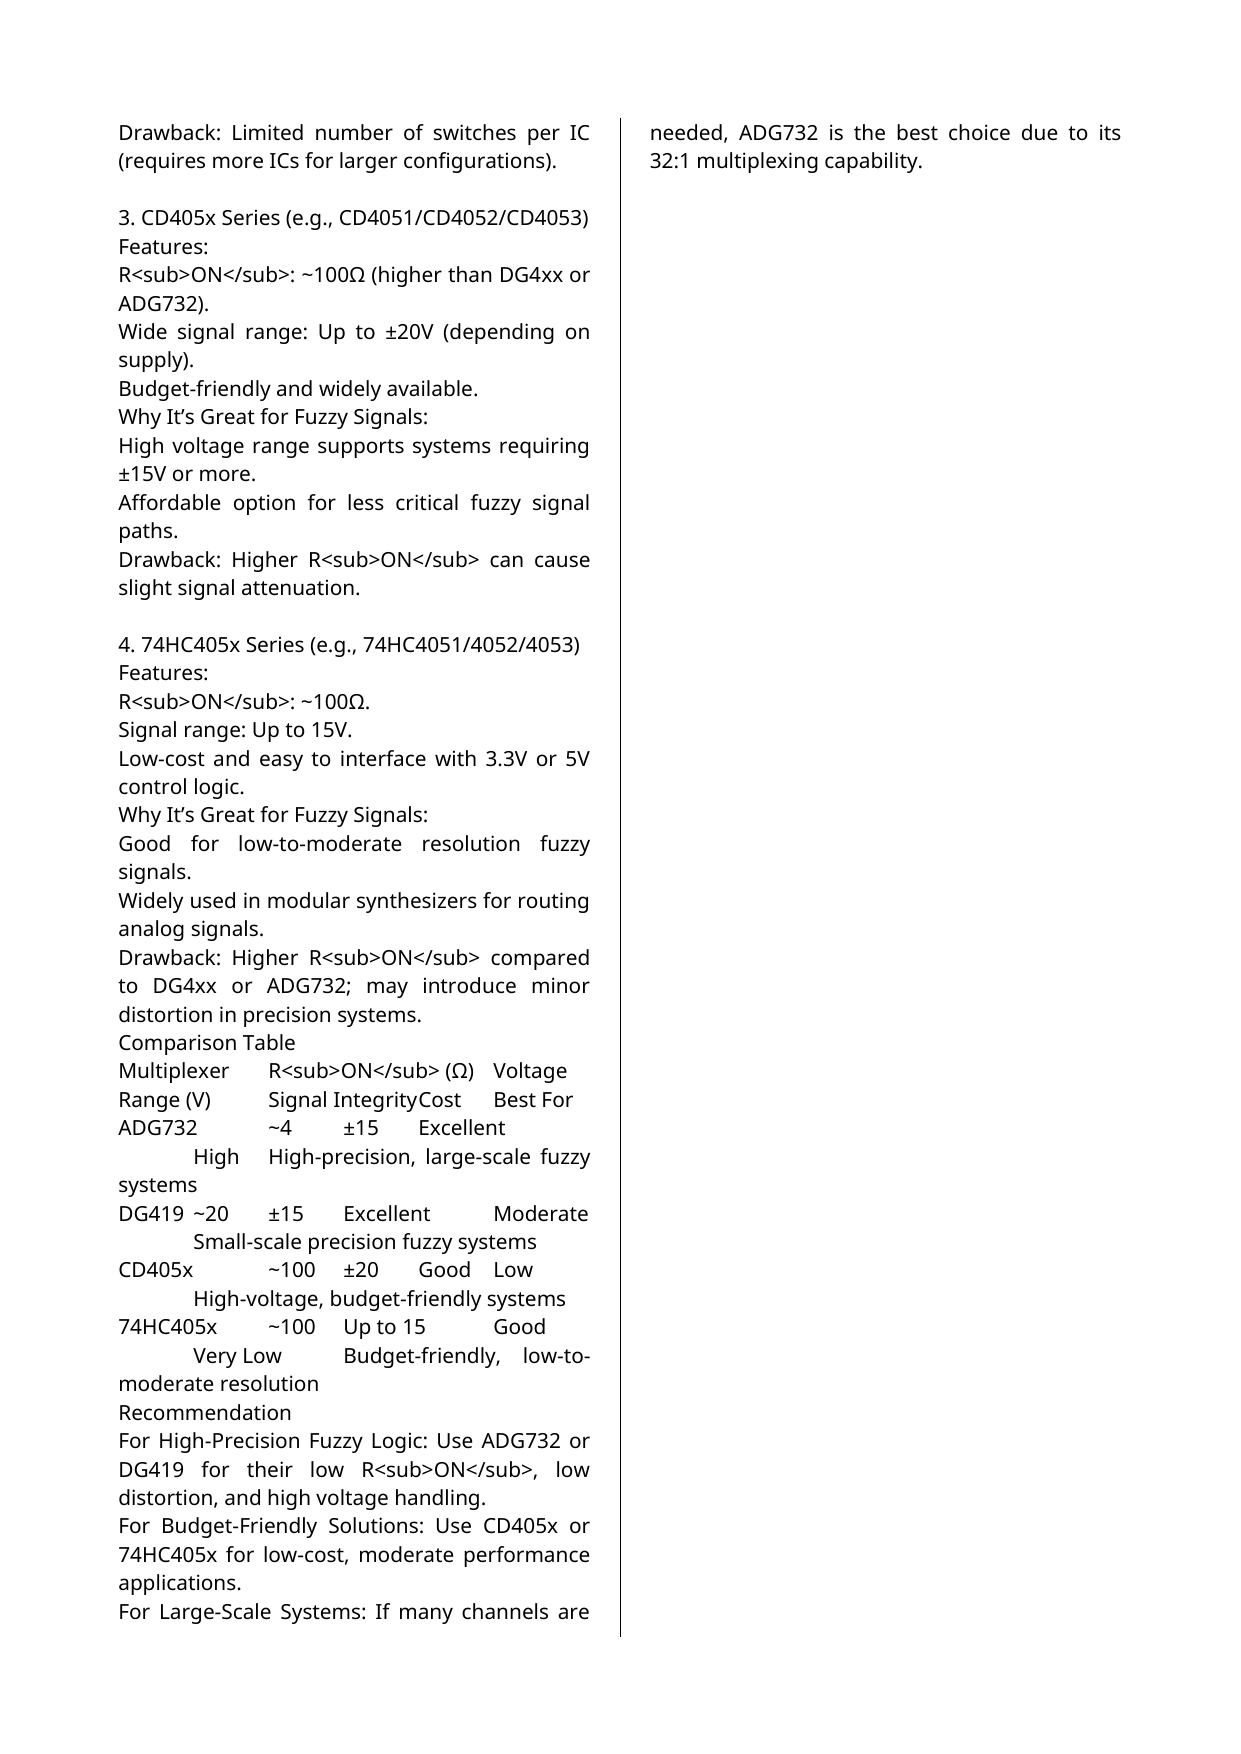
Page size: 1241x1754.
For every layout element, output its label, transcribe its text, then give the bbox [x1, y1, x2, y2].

text Low-cost and easy to interface with 3.3V or 5V control logic. [118, 744, 591, 801]
text 74HC405x ~100 Up to 15 Good Very Low Budget-friendly, low-to-moderate resolution [118, 1312, 591, 1398]
text needed, ADG732 is the best choice due to its 32:1 multiplexing capability. [649, 118, 1122, 175]
text Good for low-to-moderate resolution fuzzy signals. [118, 829, 591, 886]
text 4. 74HC405x Series (e.g., 74HC4051/4052/4053) [118, 630, 591, 658]
text Features: [118, 658, 591, 687]
text Wide signal range: Up to ±20V (depending on supply). [118, 317, 591, 374]
text Drawback: Higher R<sub>ON</sub> compared to DG4xx or ADG732; may introduce minor distortion in precision systems. [118, 943, 591, 1028]
text Widely used in modular synthesizers for routing analog signals. [118, 886, 591, 943]
text Budget-friendly and widely available. [118, 374, 591, 402]
text Why It’s Great for Fuzzy Signals: [118, 801, 591, 829]
text Affordable option for less critical fuzzy signal paths. [118, 488, 591, 545]
text ADG732 ~4 ±15 Excellent High High-precision, large-scale fuzzy systems [118, 1113, 591, 1199]
text Features: [118, 232, 591, 260]
text R<sub>ON</sub>: ~100Ω (higher than DG4xx or ADG732). [118, 260, 591, 317]
text DG419 ~20 ±15 Excellent Moderate Small-scale precision fuzzy systems [118, 1199, 591, 1256]
text CD405x ~100 ±20 Good Low High-voltage, budget-friendly systems [118, 1256, 591, 1312]
text Signal range: Up to 15V. [118, 715, 591, 744]
text Comparison Table [118, 1028, 591, 1057]
text R<sub>ON</sub>: ~100Ω. [118, 687, 591, 715]
text For High-Precision Fuzzy Logic: Use ADG732 or DG419 for their low R<sub>ON</sub>, low distortion, and high voltage handling. [118, 1426, 591, 1512]
text Drawback: Higher R<sub>ON</sub> can cause slight signal attenuation. [118, 545, 591, 602]
text High voltage range supports systems requiring ±15V or more. [118, 431, 591, 488]
text 3. CD405x Series (e.g., CD4051/CD4052/CD4053) [118, 203, 591, 232]
text For Large-Scale Systems: If many channels are [118, 1597, 591, 1625]
text Recommendation [118, 1398, 591, 1426]
text Drawback: Limited number of switches per IC (requires more ICs for larger configurations). [118, 118, 591, 175]
text Multiplexer R<sub>ON</sub> (Ω) Voltage Range (V) Signal Integrity Cost Best For [118, 1057, 591, 1113]
text Why It’s Great for Fuzzy Signals: [118, 402, 591, 431]
text For Budget-Friendly Solutions: Use CD405x or 74HC405x for low-cost, moderate performance applications. [118, 1512, 591, 1597]
